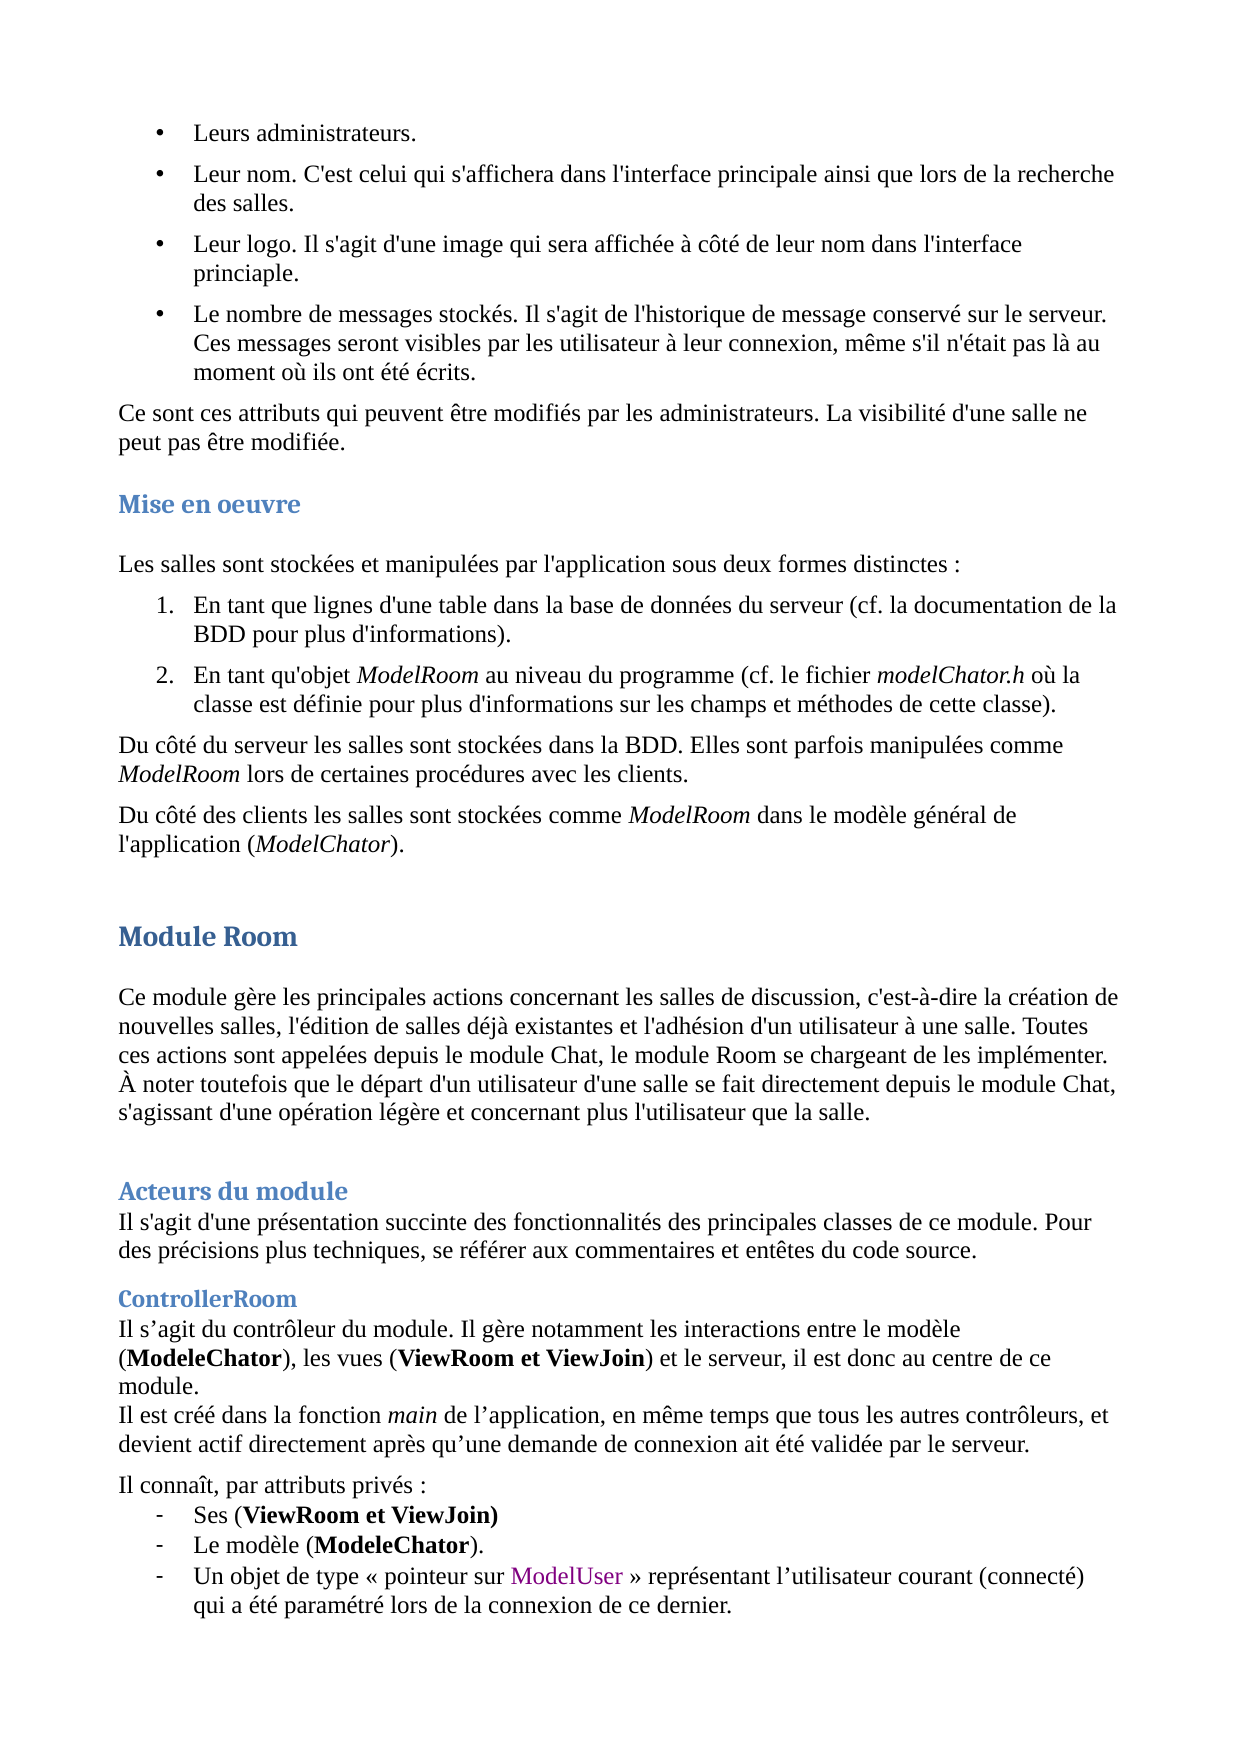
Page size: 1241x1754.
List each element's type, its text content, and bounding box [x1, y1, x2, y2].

subtitle Module Room [118, 920, 1122, 954]
text Du côté du serveur les salles sont stockées dans la BDD. Elles sont parfois manipulées comme ModelRoom lors de certaines procédures avec les clients. [118, 730, 1122, 788]
list Leurs administrateurs. [156, 118, 1122, 147]
text Ce sont ces attributs qui peuvent être modifiés par les administrateurs. La visibilité d'une salle ne peut pas être modifiée. [118, 398, 1122, 456]
text Ce module gère les principales actions concernant les salles de discussion, c'est-à-dire la création de nouvelles salles, l'édition de salles déjà existantes et l'adhésion d'un utilisateur à une salle. Toutes ces actions sont appelées depuis le module Chat, le module Room se chargeant de les implémenter. À noter toutefois que le départ d'un utilisateur d'une salle se fait directement depuis le module Chat, s'agissant d'une opération légère et concernant plus l'utilisateur que la salle. [118, 982, 1122, 1126]
subtitle Mise en oeuvre [118, 489, 1122, 520]
list Leur logo. Il s'agit d'une image qui sera affichée à côté de leur nom dans l'interface princiaple. [156, 229, 1122, 287]
list Ses (ViewRoom et ViewJoin) [156, 1499, 1122, 1529]
list En tant qu'objet ModelRoom au niveau du programme (cf. le fichier modelChator.h où la classe est définie pour plus d'informations sur les champs et méthodes de cette classe). [156, 660, 1122, 718]
subtitle Acteurs du module [118, 1176, 1122, 1207]
list En tant que lignes d'une table dans la base de données du serveur (cf. la documentation de la BDD pour plus d'informations). [156, 590, 1122, 648]
text Les salles sont stockées et manipulées par l'application sous deux formes distinctes : [118, 549, 1122, 578]
text Il s'agit d'une présentation succinte des fonctionnalités des principales classes de ce module. Pour des précisions plus techniques, se référer aux commentaires et entêtes du code source. [118, 1207, 1122, 1264]
list Un objet de type « pointeur sur ModelUser » représentant l’utilisateur courant (connecté) qui a été paramétré lors de la connexion de ce dernier. [156, 1560, 1122, 1619]
text Il s’agit du contrôleur du module. Il gère notamment les interactions entre le modèle (ModeleChator), les vues (ViewRoom et ViewJoin) et le serveur, il est donc au centre de ce module. Il est créé dans la fonction main de l’application, en même temps que tous les autres contrôleurs, et devient actif directement après qu’une demande de connexion ait été validée par le serveur. [118, 1314, 1122, 1458]
text Du côté des clients les salles sont stockées comme ModelRoom dans le modèle général de l'application (ModelChator). [118, 800, 1122, 858]
list Leur nom. C'est celui qui s'affichera dans l'interface principale ainsi que lors de la recherche des salles. [156, 159, 1122, 217]
list Le nombre de messages stockés. Il s'agit de l'historique de message conservé sur le serveur. Ces messages seront visibles par les utilisateur à leur connexion, même s'il n'était pas là au moment où ils ont été écrits. [156, 299, 1122, 386]
list Le modèle (ModeleChator). [156, 1529, 1122, 1560]
subtitle ControllerRoom [118, 1285, 1122, 1314]
text Il connaît, par attributs privés : [118, 1470, 1122, 1499]
